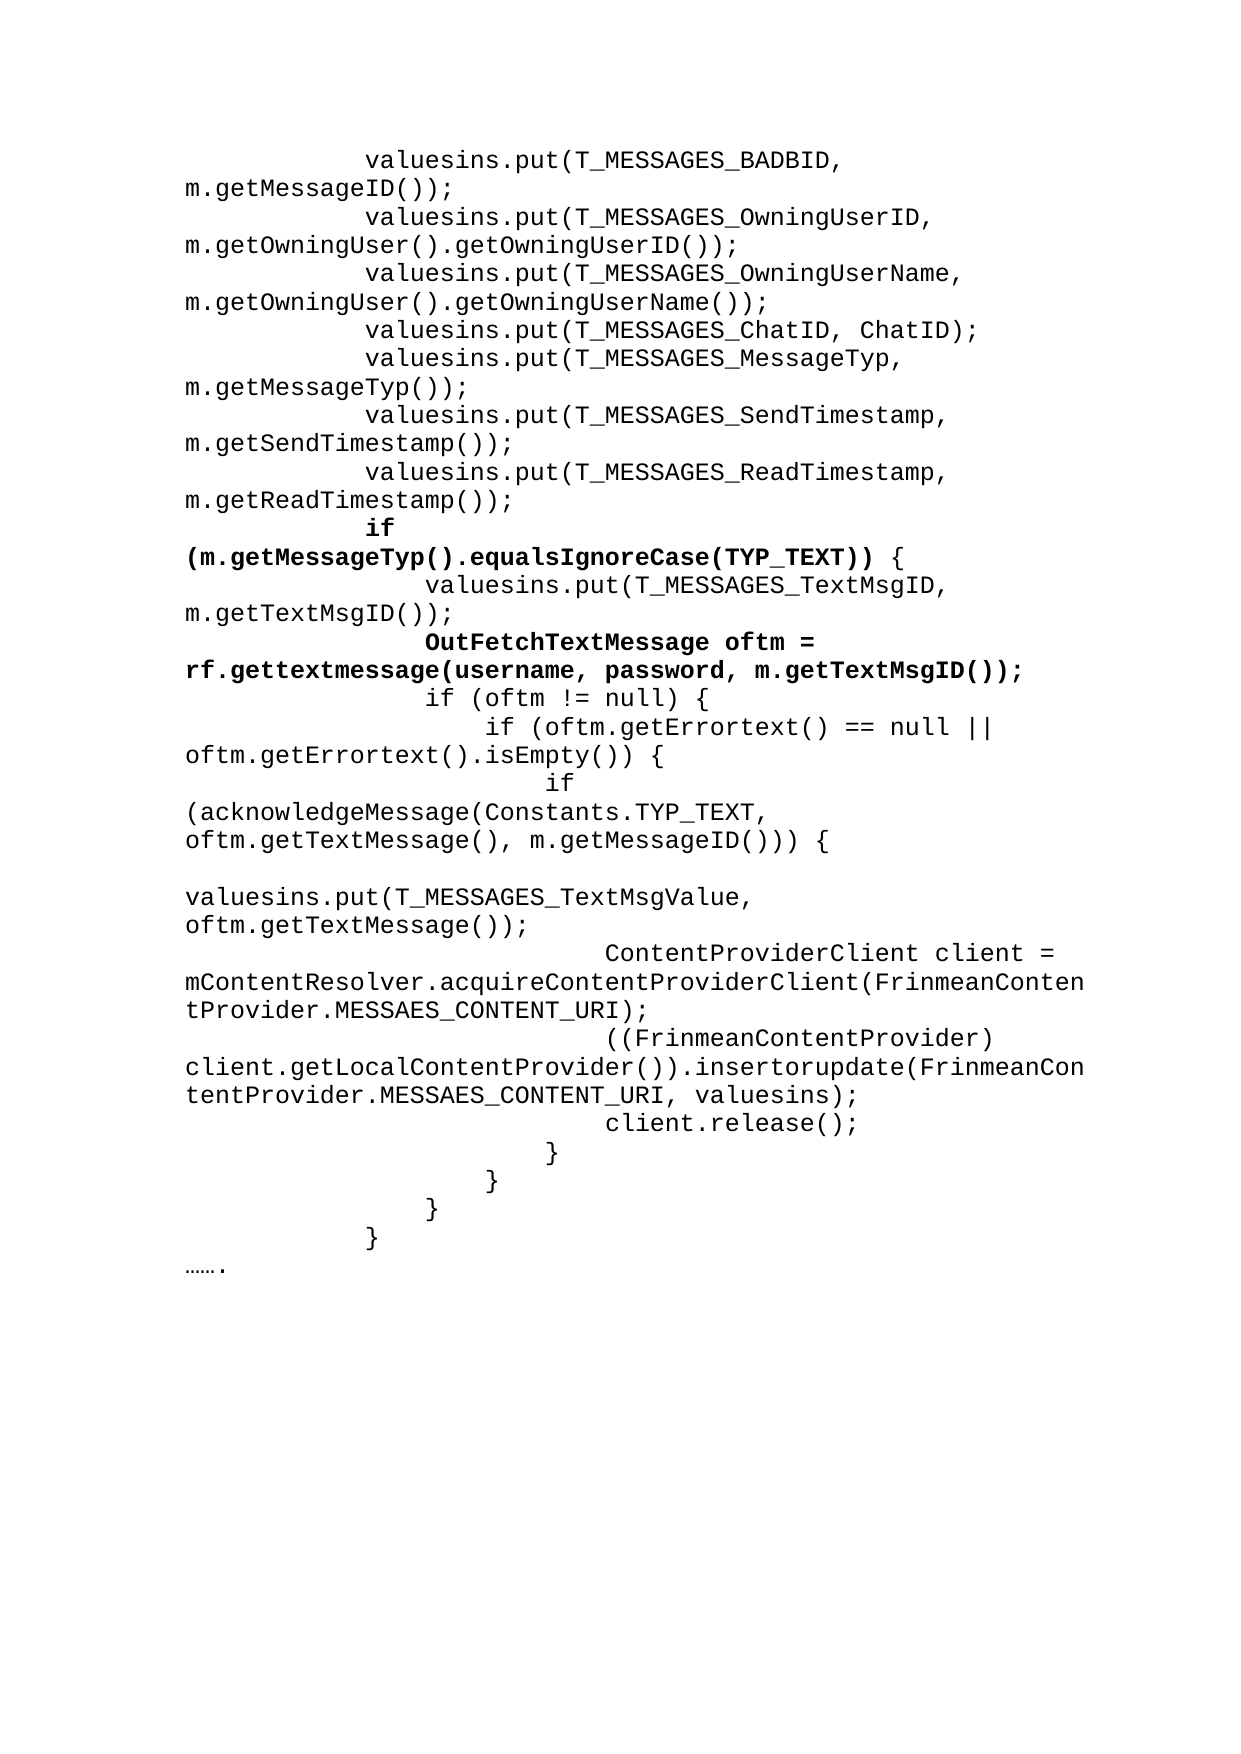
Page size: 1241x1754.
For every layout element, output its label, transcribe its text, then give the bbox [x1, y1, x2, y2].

list client.release(); [185, 1111, 1093, 1139]
list if (m.getMessageTyp().equalsIgnoreCase(TYP_TEXT)) { [185, 516, 1093, 573]
list valuesins.put(T_MESSAGES_OwningUserID, m.getOwningUser().getOwningUserID()); [185, 204, 1093, 261]
list valuesins.put(T_MESSAGES_ReadTimestamp, m.getReadTimestamp()); [185, 459, 1093, 516]
list valuesins.put(T_MESSAGES_ChatID, ChatID); [185, 318, 1093, 346]
list if (oftm.getErrortext() == null || oftm.getErrortext().isEmpty()) { [185, 714, 1093, 771]
list valuesins.put(T_MESSAGES_MessageTyp, m.getMessageTyp()); [185, 346, 1093, 403]
list OutFetchTextMessage oftm = rf.gettextmessage(username, password, m.getTextMsgID()); [185, 629, 1093, 686]
list valuesins.put(T_MESSAGES_SendTimestamp, m.getSendTimestamp()); [185, 403, 1093, 459]
list ContentProviderClient client = mContentResolver.acquireContentProviderClient(FrinmeanContentProvider.MESSAES_CONTENT_URI); [185, 941, 1093, 1026]
list if (acknowledgeMessage(Constants.TYP_TEXT, oftm.getTextMessage(), m.getMessageID())) { [185, 771, 1093, 856]
list valuesins.put(T_MESSAGES_OwningUserName, m.getOwningUser().getOwningUserName()); [185, 261, 1093, 318]
list valuesins.put(T_MESSAGES_TextMsgID, m.getTextMsgID()); [185, 573, 1093, 629]
list ……. [185, 1253, 1093, 1281]
list ((FrinmeanContentProvider) client.getLocalContentProvider()).insertorupdate(FrinmeanContentProvider.MESSAES_CONTENT_URI, valuesins); [185, 1026, 1093, 1111]
list } [185, 1196, 1093, 1224]
list valuesins.put(T_MESSAGES_TextMsgValue, oftm.getTextMessage()); [185, 856, 1093, 941]
list if (oftm != null) { [185, 686, 1093, 714]
list } [185, 1139, 1093, 1168]
list } [185, 1224, 1093, 1253]
list } [185, 1168, 1093, 1196]
list valuesins.put(T_MESSAGES_BADBID, m.getMessageID()); [185, 148, 1093, 204]
